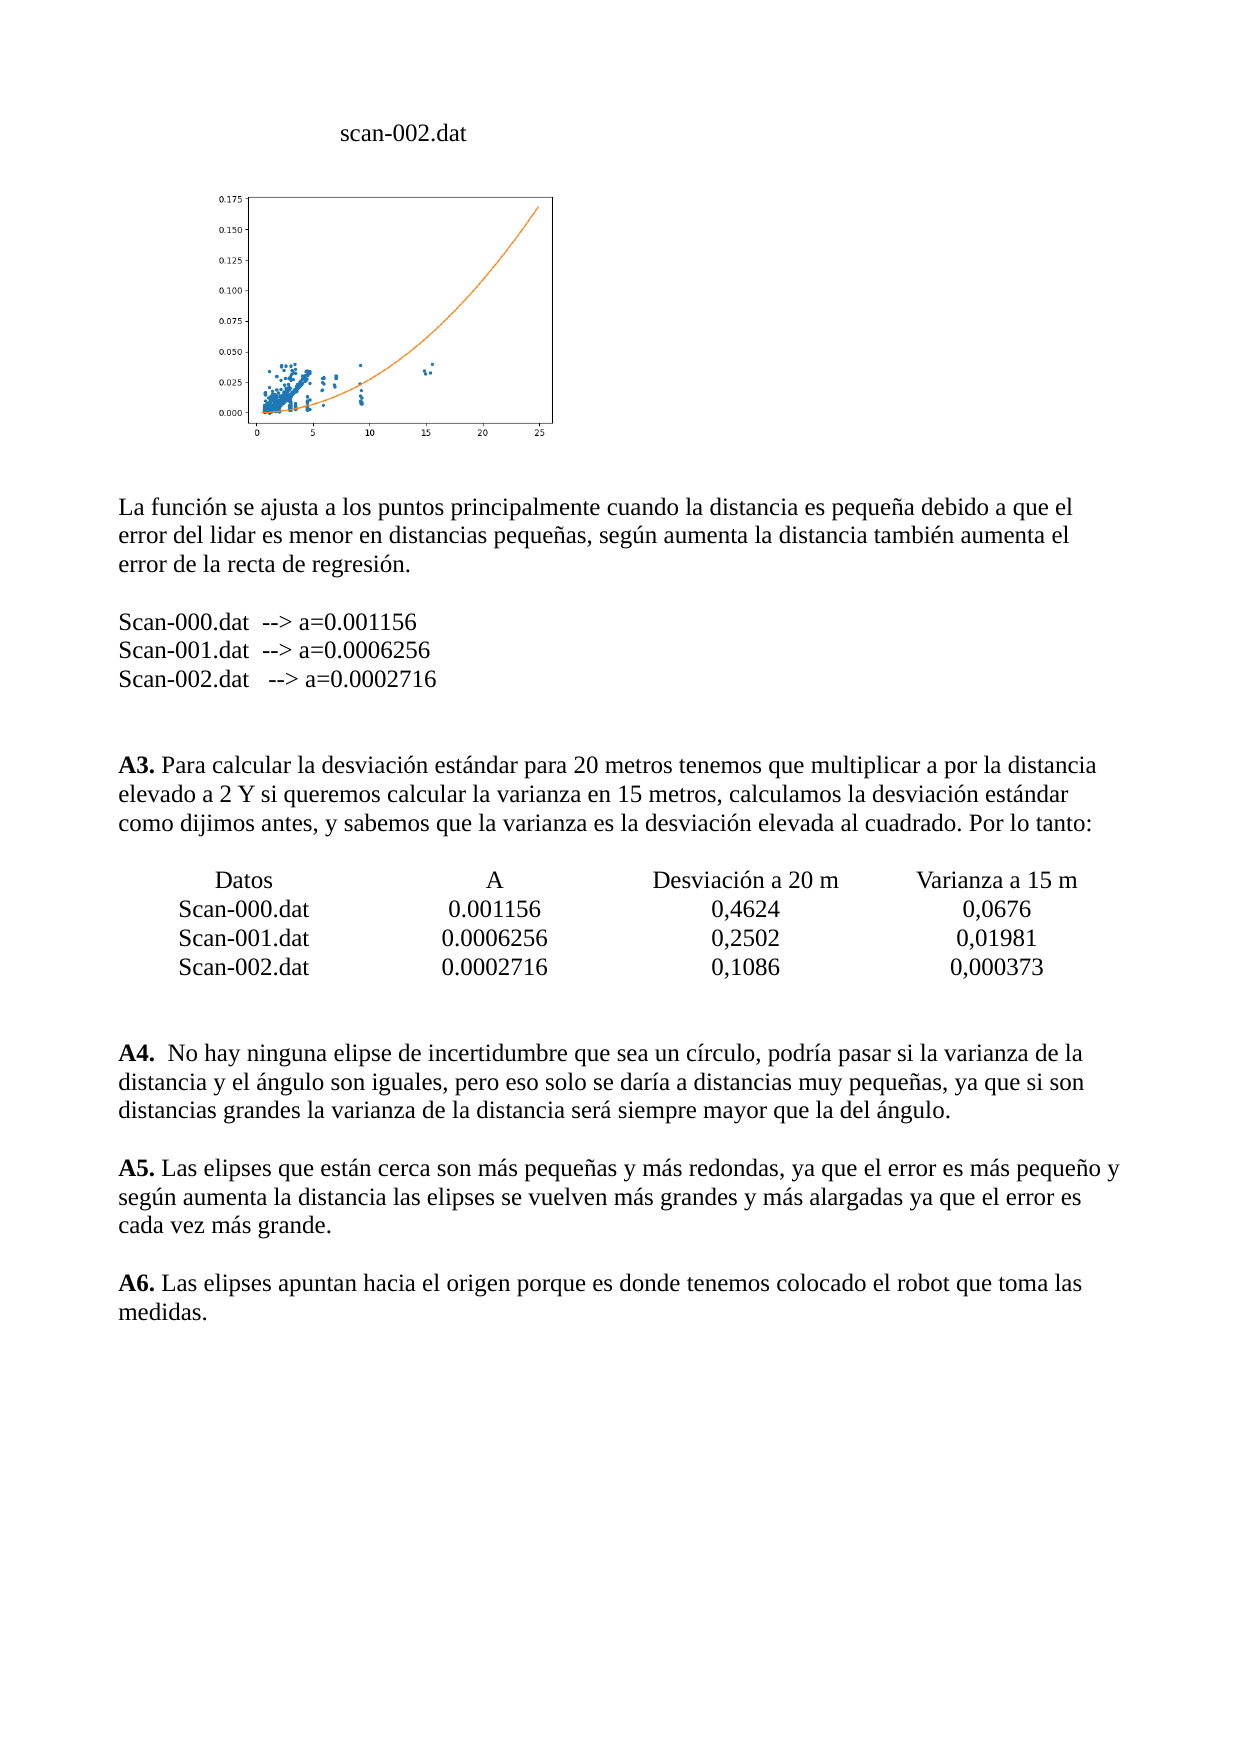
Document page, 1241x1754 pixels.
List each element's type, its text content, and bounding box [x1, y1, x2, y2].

text scan-002.dat [118, 118, 1122, 147]
table_header A [369, 866, 620, 894]
table_cell 0.001156 [369, 894, 620, 923]
text Scan-000.dat --> a=0.001156 [118, 607, 1122, 636]
table_cell Scan-000.dat [118, 894, 369, 923]
table_cell 0.0006256 [369, 923, 620, 952]
table_header Datos [118, 866, 369, 894]
text A3. Para calcular la desviación estándar para 20 metros tenemos que multiplicar a por la distancia elevado a 2 Y si queremos calcular la varianza en 15 metros, calculamos la desviación estándar como dijimos antes, y sabemos que la varianza es la desviación elevada al cuadrado. Por lo tanto: [118, 751, 1122, 837]
table_cell 0,4624 [620, 894, 871, 923]
text Scan-001.dat --> a=0.0006256 [118, 636, 1122, 664]
table_cell 0,1086 [620, 952, 871, 981]
text La función se ajusta a los puntos principalmente cuando la distancia es pequeña debido a que el error del lidar es menor en distancias pequeñas, según aumenta la distancia también aumenta el error de la recta de regresión. [118, 492, 1122, 578]
table_header Varianza a 15 m [871, 866, 1122, 894]
text A4. No hay ninguna elipse de incertidumbre que sea un círculo, podría pasar si la varianza de la distancia y el ángulo son iguales, pero eso solo se daría a distancias muy pequeñas, ya que si son distancias grandes la varianza de la distancia será siempre mayor que la del ángulo. [118, 1038, 1122, 1124]
table_cell Scan-001.dat [118, 923, 369, 952]
table_header Desviación a 20 m [620, 866, 871, 894]
table_cell 0,0676 [871, 894, 1122, 923]
table_cell 0,000373 [871, 952, 1122, 981]
text A5. Las elipses que están cerca son más pequeñas y más redondas, ya que el error es más pequeño y según aumenta la distancia las elipses se vuelven más grandes y más alargadas ya que el error es cada vez más grande. [118, 1153, 1122, 1239]
text A6. Las elipses apuntan hacia el origen porque es donde tenemos colocado el robot que toma las medidas. [118, 1268, 1122, 1326]
text Scan-002.dat --> a=0.0002716 [118, 664, 1122, 693]
table_cell Scan-002.dat [118, 952, 369, 981]
table_cell 0.0002716 [369, 952, 620, 981]
table_cell 0,2502 [620, 923, 871, 952]
table_cell 0,01981 [871, 923, 1122, 952]
picture [199, 161, 591, 455]
